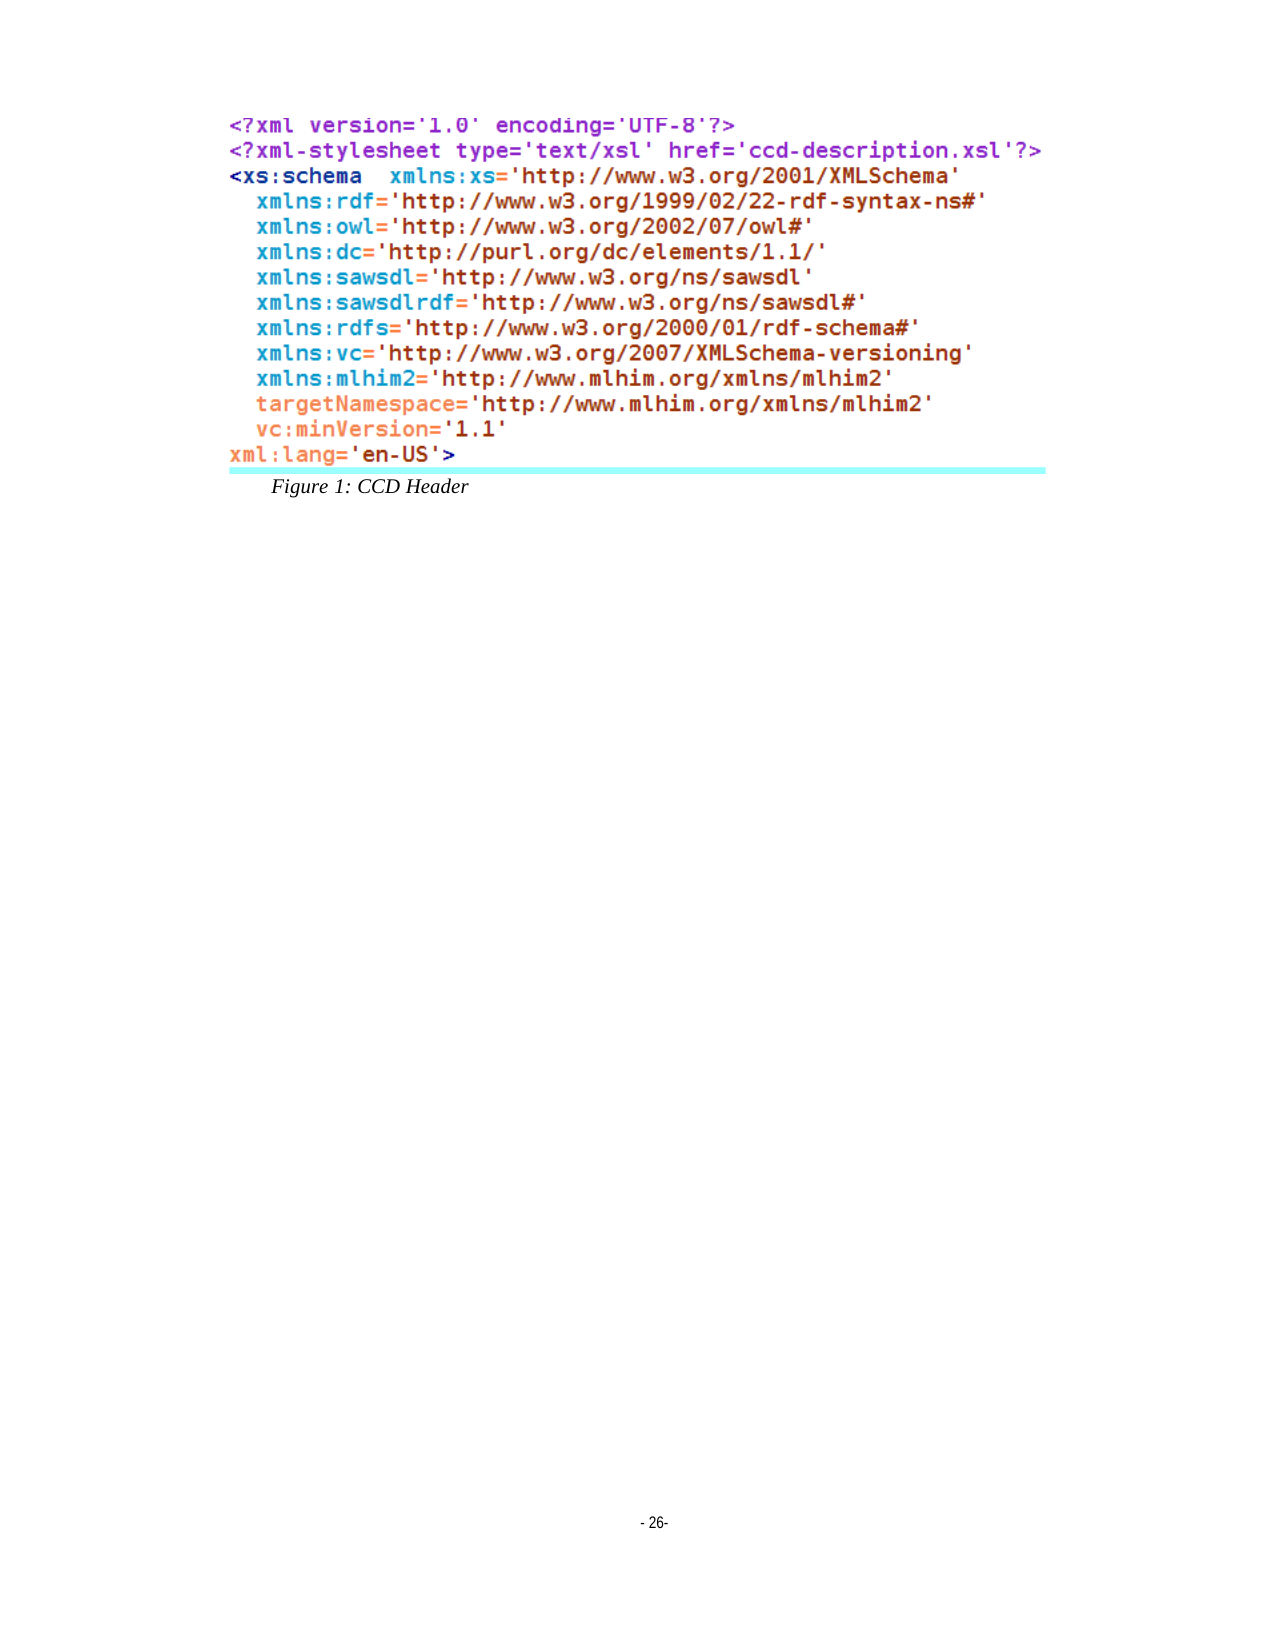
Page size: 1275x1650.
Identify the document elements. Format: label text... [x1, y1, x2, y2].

picture [229, 118, 1046, 474]
text Figure 1: CCD Header [229, 474, 1046, 498]
